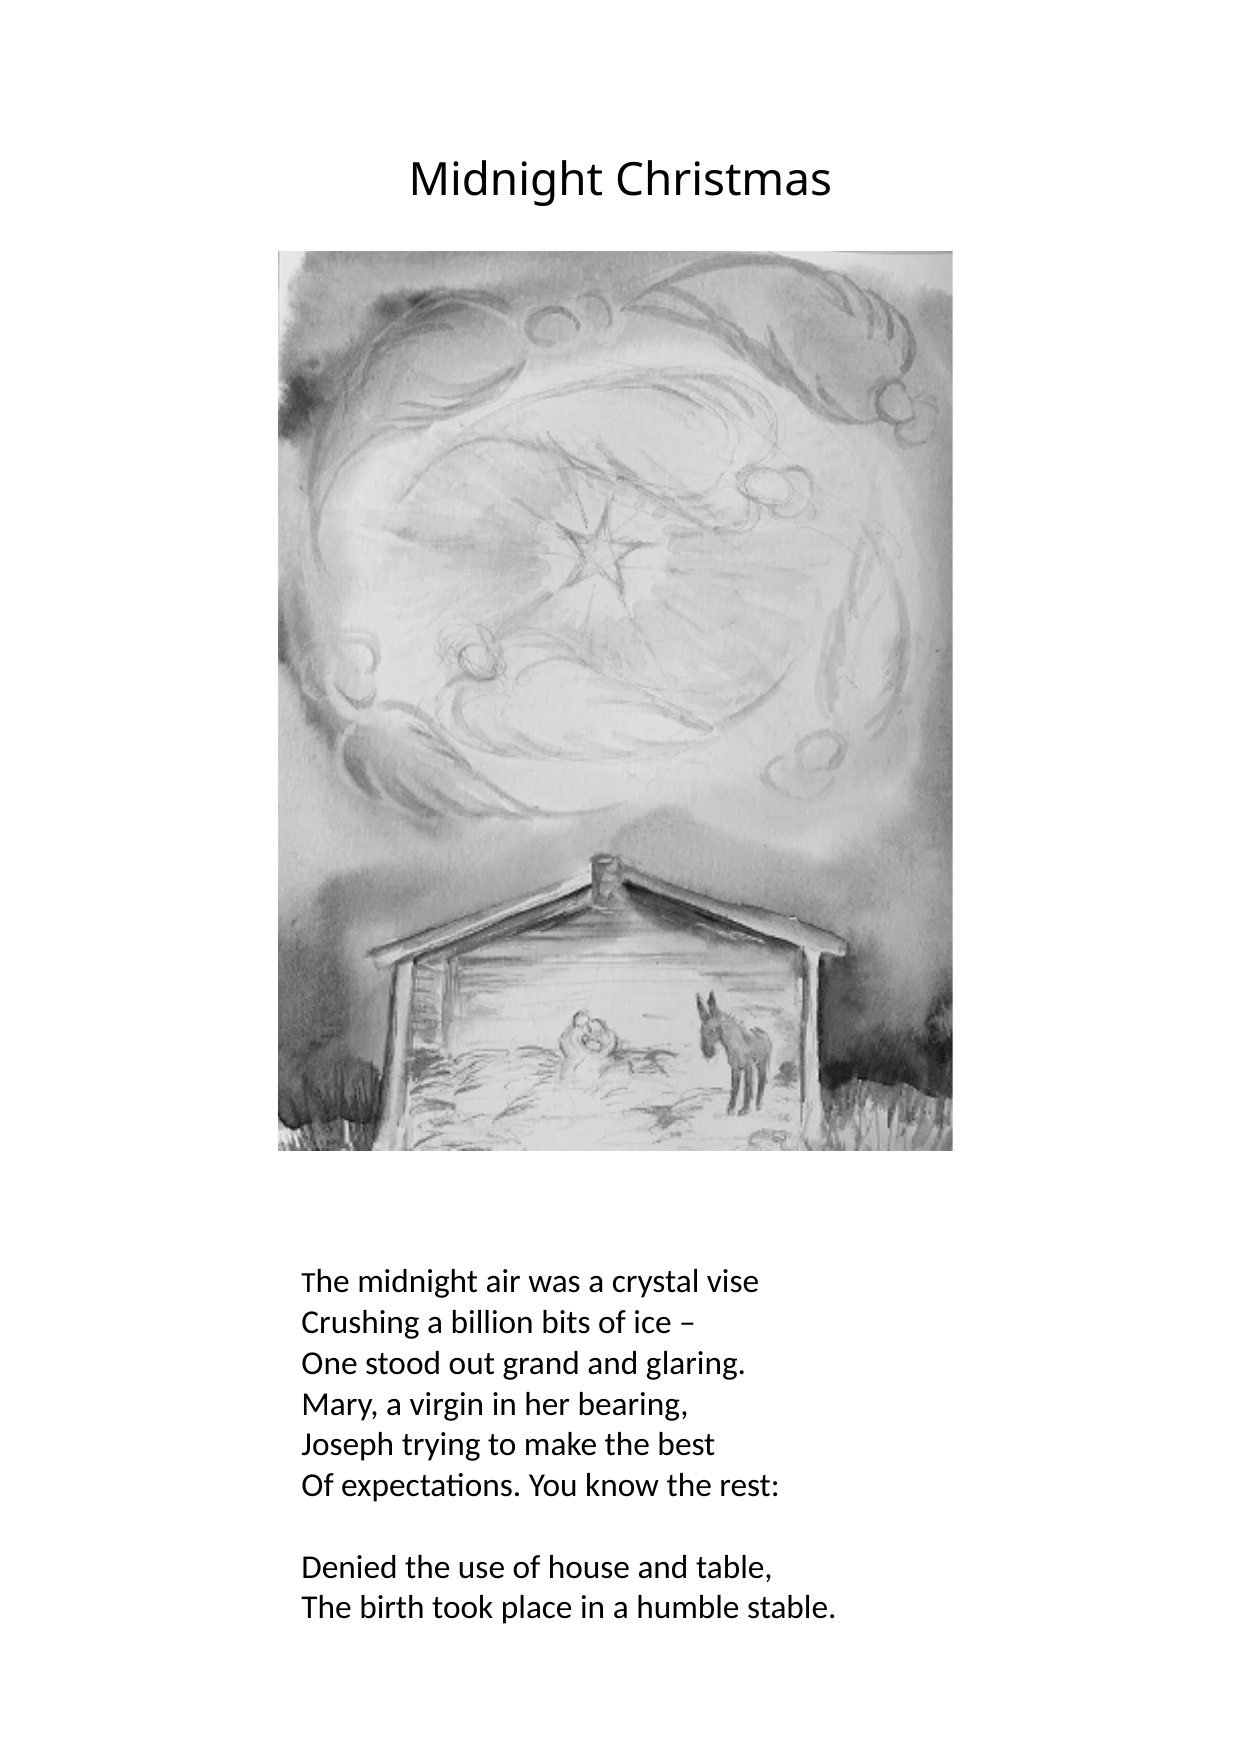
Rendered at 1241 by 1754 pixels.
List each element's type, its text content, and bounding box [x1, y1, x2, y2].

text The birth took place in a humble stable. [118, 1586, 1122, 1627]
text The midnight air was a crystal vise [118, 1261, 1122, 1301]
text Mary, a virgin in her bearing, [118, 1383, 1122, 1423]
text One stood out grand and glaring. [118, 1342, 1122, 1383]
text Denied the use of house and table, [118, 1546, 1122, 1586]
text Midnight Christmas [118, 147, 1122, 209]
text Joseph trying to make the best [118, 1423, 1122, 1464]
text Of expectations. You know the rest: [118, 1464, 1122, 1505]
text Crushing a billion bits of ice – [118, 1301, 1122, 1342]
picture [278, 251, 953, 1151]
